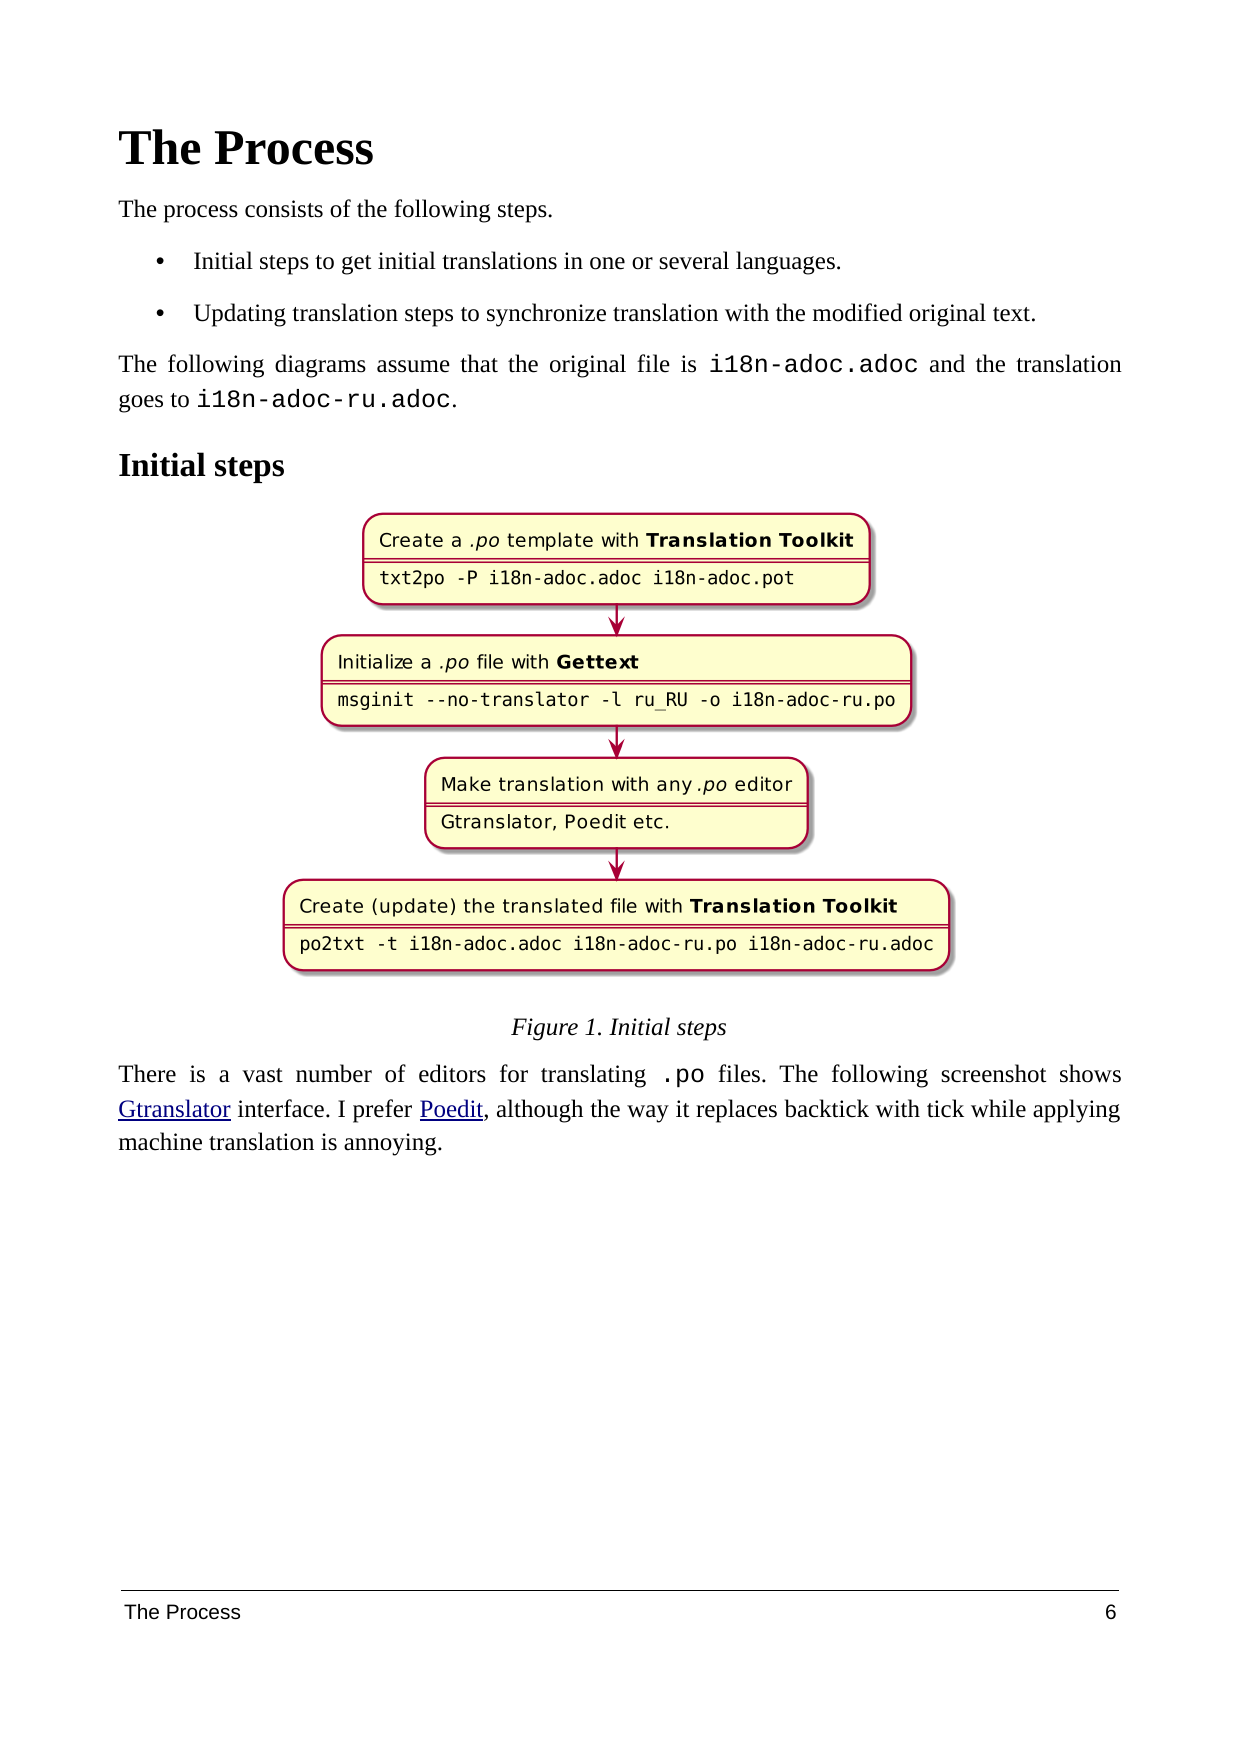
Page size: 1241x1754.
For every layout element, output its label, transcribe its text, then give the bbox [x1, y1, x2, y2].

text The following diagrams assume that the original file is i18n-adoc.adoc and the translation goes to i18n-adoc-ru.adoc. [118, 349, 1122, 415]
text Figure 1. Initial steps [118, 1012, 1122, 1041]
subtitle Initial steps [118, 445, 1122, 484]
subtitle The Process [118, 118, 1122, 176]
text There is a vast number of editors for translating .po files. The following screenshot shows Gtranslator interface. I prefer Poedit, although the way it replaces backtick with tick while applying machine translation is annoying. [118, 1059, 1122, 1156]
list Initial steps to get initial translations in one or several languages. [156, 246, 1122, 275]
picture [266, 496, 974, 995]
list Updating translation steps to synchronize translation with the modified original text. [156, 298, 1122, 327]
text The process consists of the following steps. [118, 194, 1122, 223]
